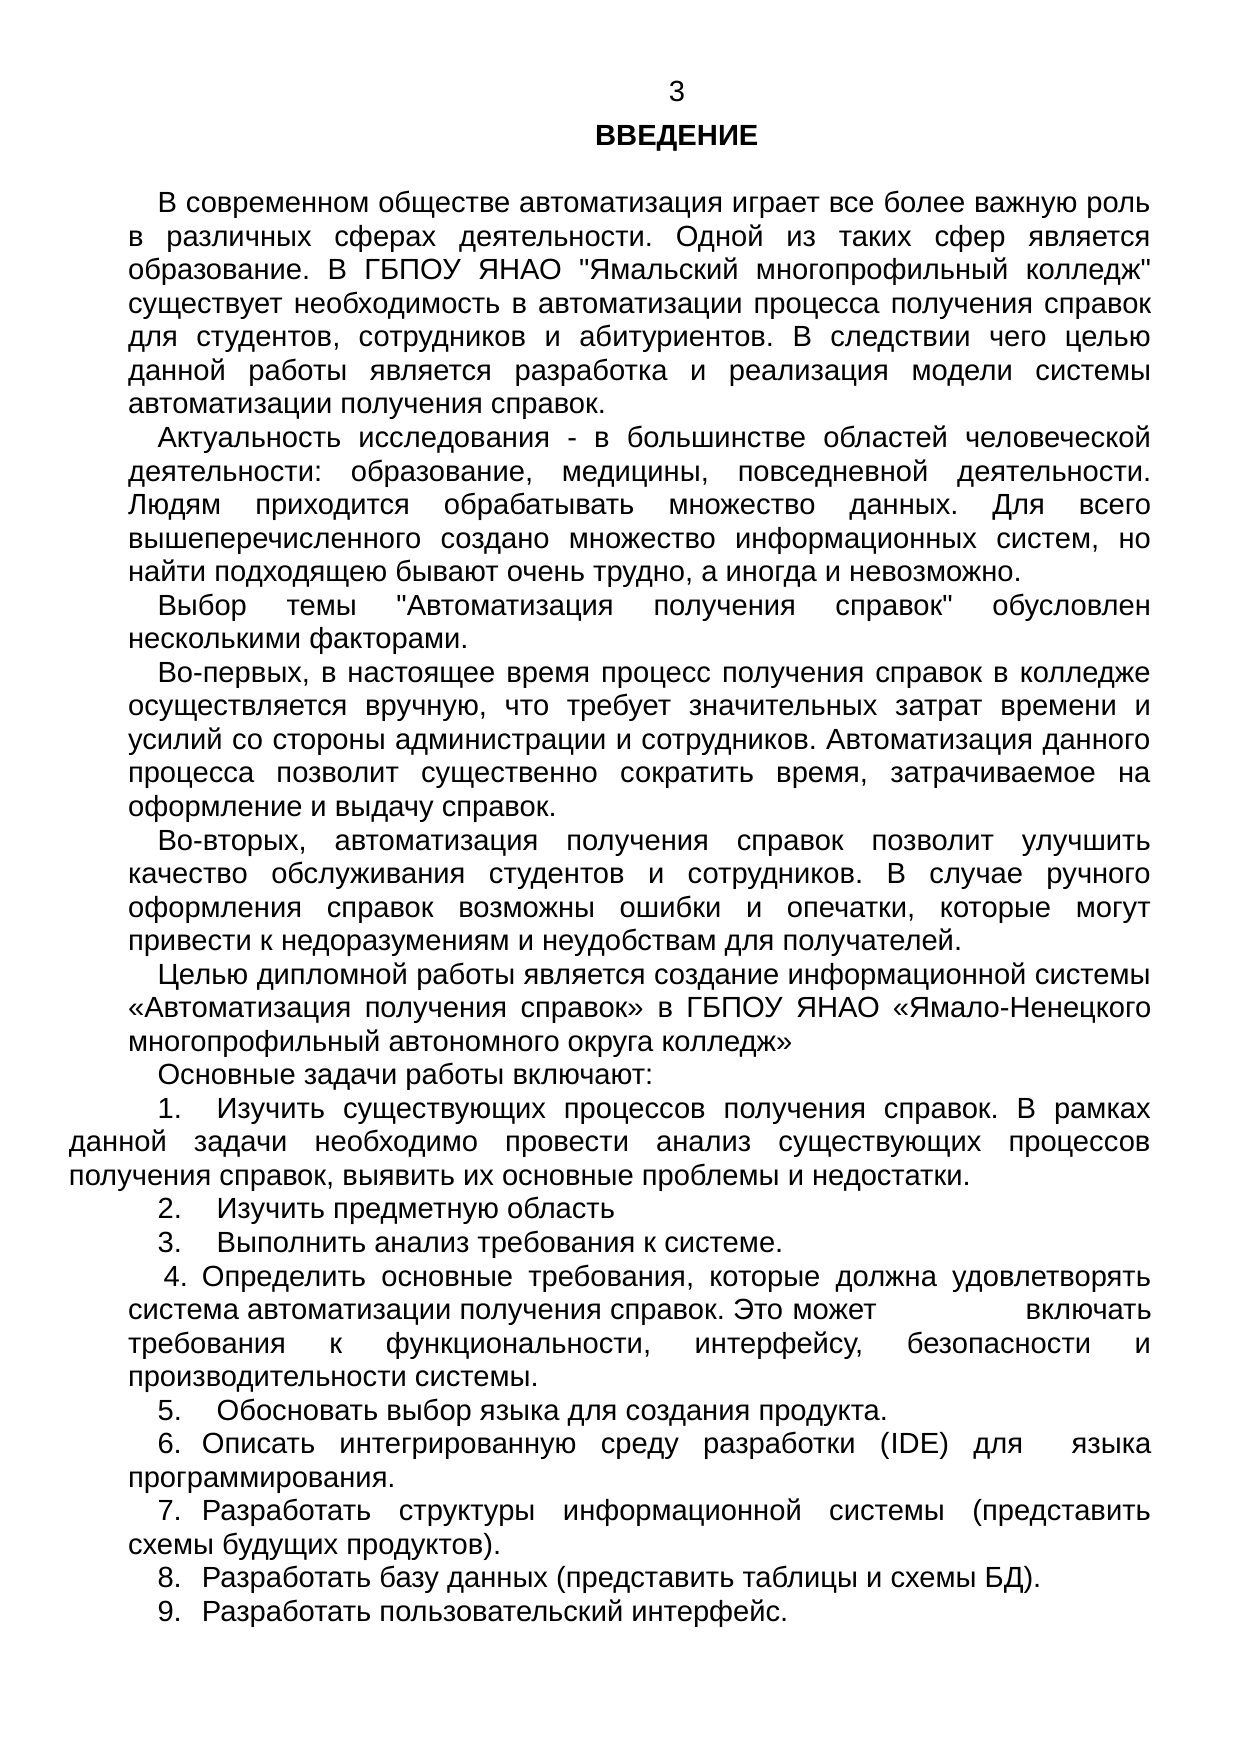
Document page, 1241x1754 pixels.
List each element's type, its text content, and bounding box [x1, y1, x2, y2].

list Разработать пользовательский интерфейс. [128, 1594, 1152, 1627]
list Разработать структуры информационной системы (представить схемы будущих продуктов). [128, 1493, 1152, 1560]
text Во-первых, в настоящее время процесс получения справок в колледже осуществляется вручную, что требует значительных затрат времени и усилий со стороны администрации и сотрудников. Автоматизация данного процесса позволит существенно сократить время, затрачиваемое на оформление и выдачу справок. [128, 655, 1152, 822]
text Основные задачи работы включают: [128, 1057, 1152, 1091]
text Во-вторых, автоматизация получения справок позволит улучшить качество обслуживания студентов и сотрудников. В случае ручного оформления справок возможны ошибки и опечатки, которые могут привести к недоразумениям и неудобствам для получателей. [128, 822, 1152, 957]
list Выполнить анализ требования к системе. [69, 1225, 1152, 1258]
text Целью дипломной работы является создание информационной системы «Автоматизация получения справок» в ГБПОУ ЯНАО «Ямало-Ненецкого многопрофильный автономного округа колледж» [128, 957, 1152, 1057]
list Изучить предметную область [69, 1191, 1152, 1225]
list Изучить существующих процессов получения справок. В рамках данной задачи необходимо провести анализ существующих процессов получения справок, выявить их основные проблемы и недостатки. [69, 1091, 1152, 1191]
subtitle Введение [128, 118, 595, 152]
text В современном обществе автоматизация играет все более важную роль в различных сферах деятельности. Одной из таких сфер является образование. В ГБПОУ ЯНАО "Ямальский многопрофильный колледж" существует необходимость в автоматизации процесса получения справок для студентов, сотрудников и абитуриентов. В следствии чего целью данной работы является разработка и реализация модели системы автоматизации получения справок. [128, 185, 1152, 420]
text Актуальность исследования - в большинстве областей человеческой деятельности: образование, медицины, повседневной деятельности. Людям приходится обрабатывать множество данных. Для всего вышеперечисленного создано множество информационных систем, но найти подходящею бывают очень трудно, а иногда и невозможно. [128, 420, 1152, 588]
list Описать интегрированную среду разработки (IDE) для языка программирования. [128, 1426, 1152, 1493]
list Разработать базу данных (представить таблицы и схемы БД). [128, 1560, 1152, 1594]
text Выбор темы "Автоматизация получения справок" обусловлен несколькими факторами. [128, 588, 1152, 655]
subtitle Введение [758, 118, 1152, 152]
list Определить основные требования, которые должна удовлетворять система автоматизации получения справок. Это может включать требования к функциональности, интерфейсу, безопасности и производительности системы. [128, 1258, 1152, 1393]
list Обосновать выбор языка для создания продукта. [69, 1393, 1152, 1426]
